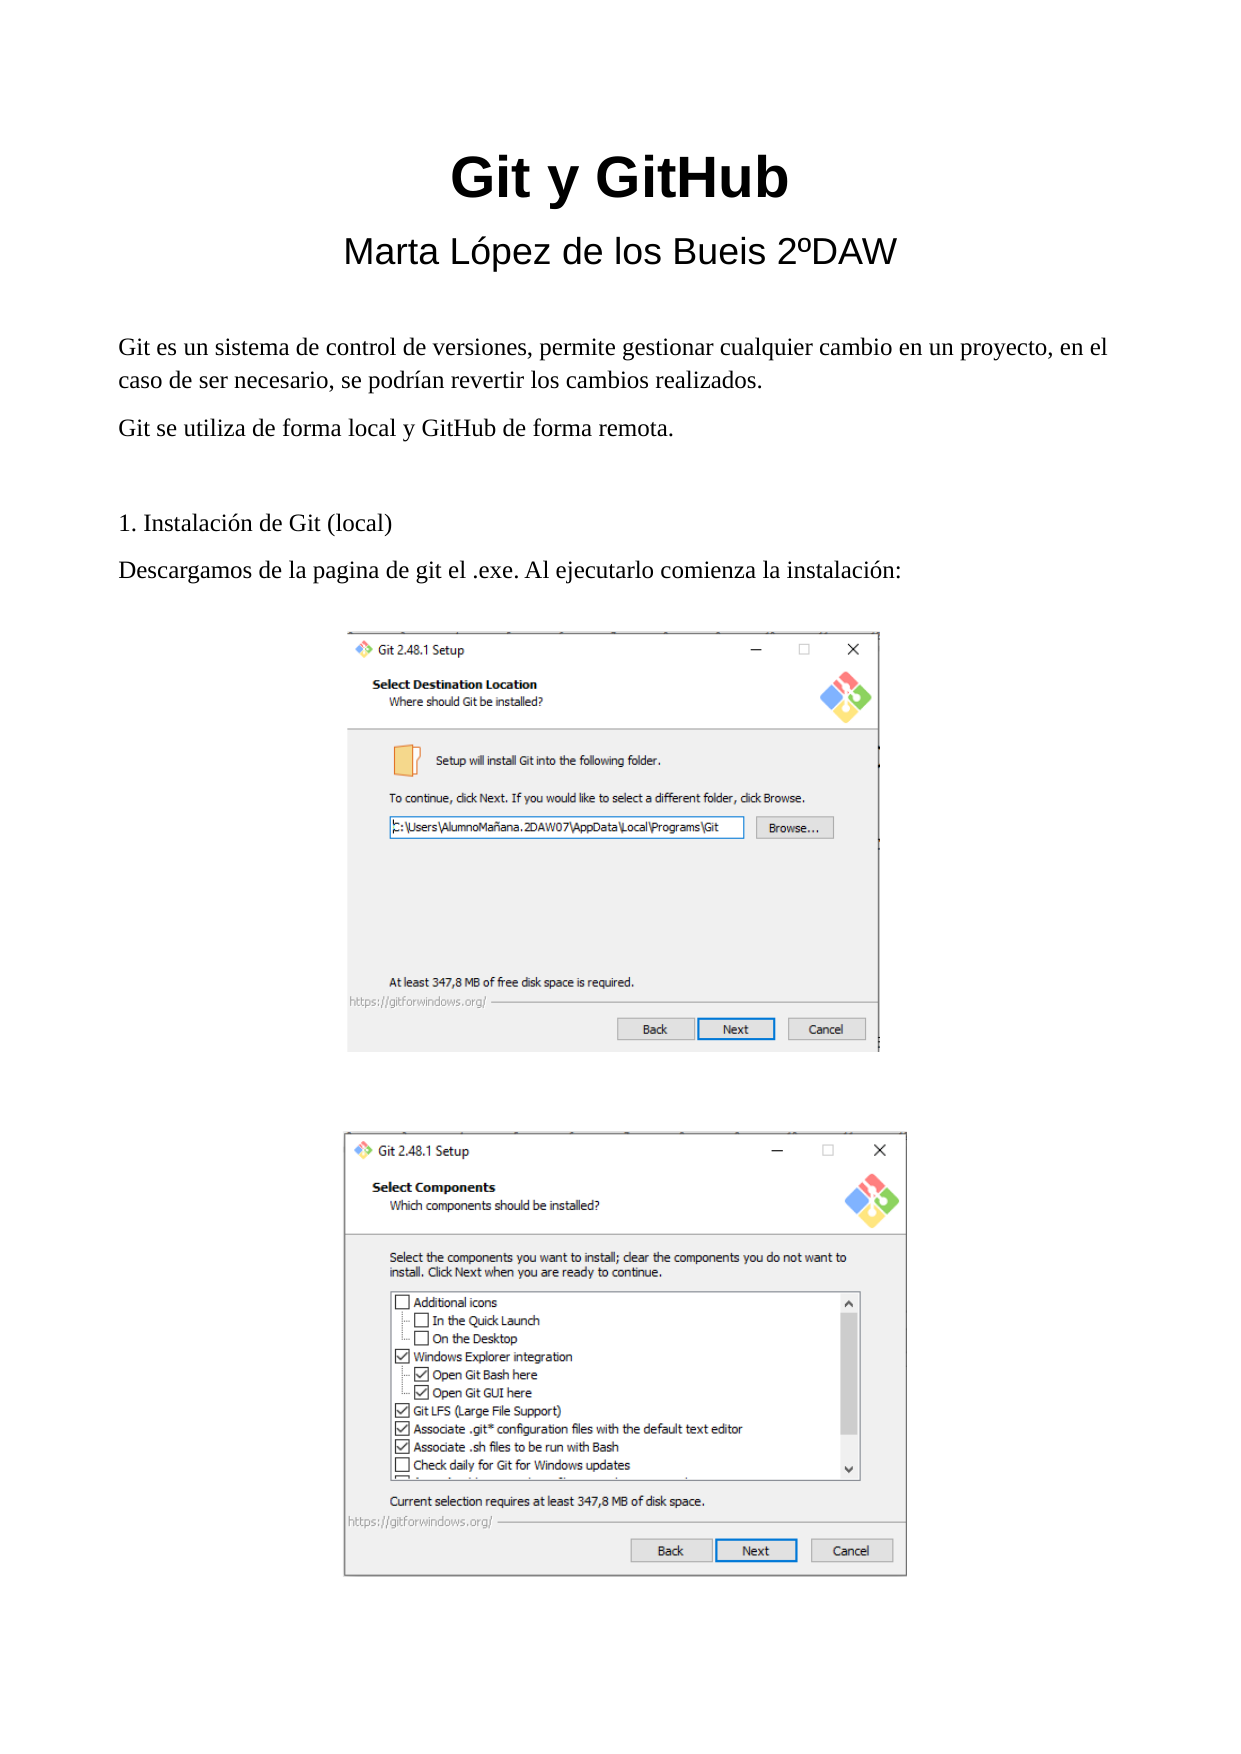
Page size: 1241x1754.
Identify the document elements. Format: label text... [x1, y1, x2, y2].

subtitle Marta López de los Bueis 2ºDAW [118, 229, 1122, 272]
text Descargamos de la pagina de git el .exe. Al ejecutarlo comienza la instalación: [118, 556, 1122, 584]
picture [347, 631, 880, 1052]
picture [342, 1131, 907, 1577]
title Git y GitHub [118, 143, 1122, 210]
text 1. Instalación de Git (local) [118, 508, 1122, 537]
text Git se utiliza de forma local y GitHub de forma remota. [118, 413, 1122, 442]
text Git es un sistema de control de versiones, permite gestionar cualquier cambio en un proyecto, en el caso de ser necesario, se podrían revertir los cambios realizados. [118, 332, 1122, 394]
